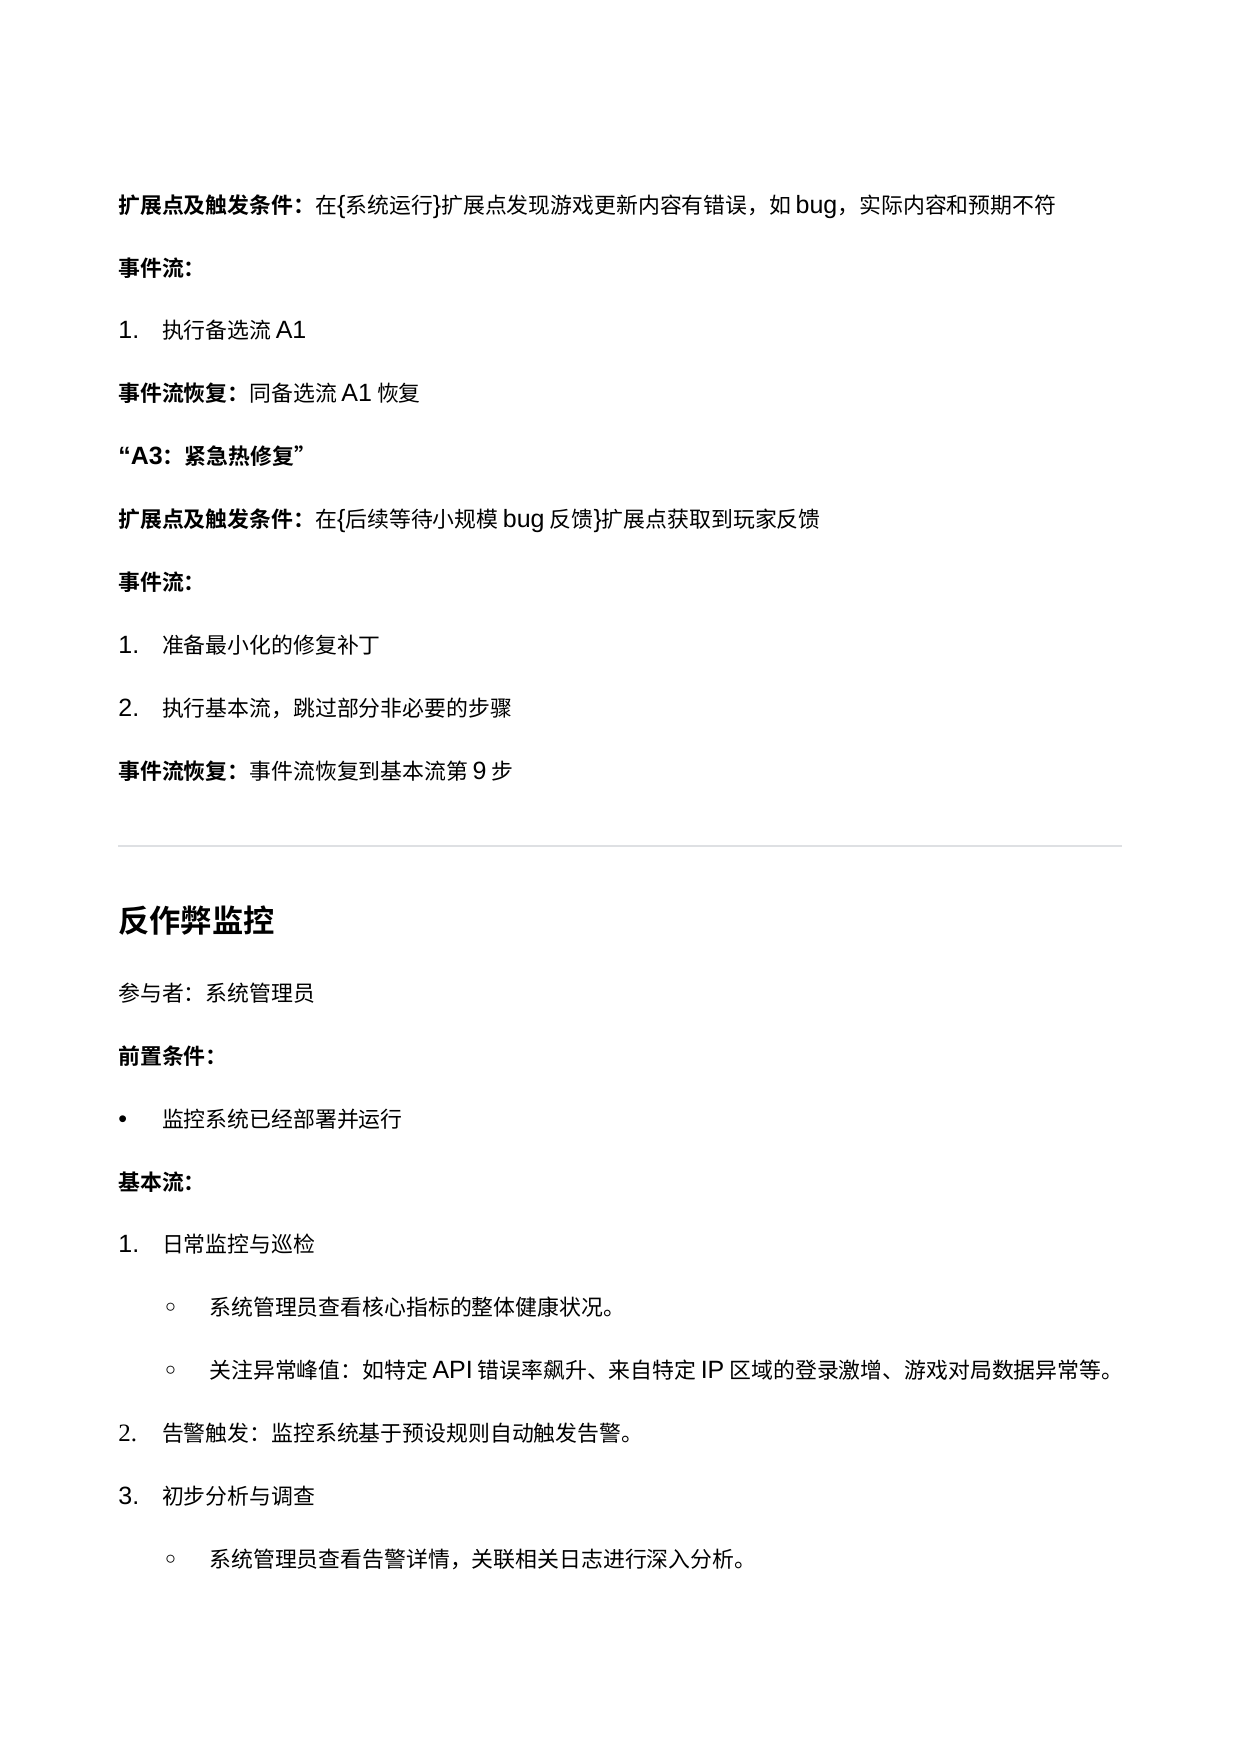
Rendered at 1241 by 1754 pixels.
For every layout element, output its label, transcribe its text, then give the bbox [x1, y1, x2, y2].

text 基本流： [118, 1164, 1122, 1196]
text 前置条件： [118, 1039, 1122, 1070]
list 告警触发：监控系统基于预设规则自动触发告警。 [118, 1416, 1122, 1448]
subtitle 反作弊监控 [118, 897, 1122, 942]
list 初步分析与调查 [118, 1479, 1122, 1511]
list 执行备选流A1 [118, 313, 1122, 345]
list 系统管理员查看核心指标的整体健康状况。 [165, 1290, 1122, 1322]
text 事件流： [118, 251, 1122, 282]
list 日常监控与巡检 [118, 1227, 1122, 1259]
text “A3：紧急热修复” [118, 439, 1122, 471]
list 准备最小化的修复补丁 [118, 628, 1122, 660]
text 扩展点及触发条件：在{后续等待小规模bug反馈}扩展点获取到玩家反馈 [118, 502, 1122, 534]
list 执行基本流，跳过部分非必要的步骤 [118, 691, 1122, 723]
list 监控系统已经部署并运行 [118, 1102, 1122, 1133]
list 关注异常峰值：如特定API错误率飙升、来自特定IP区域的登录激增、游戏对局数据异常等。 [165, 1353, 1122, 1385]
text 事件流恢复：同备选流A1恢复 [118, 376, 1122, 408]
list 系统管理员查看告警详情，关联相关日志进行深入分析。 [165, 1542, 1122, 1574]
text 事件流： [118, 565, 1122, 597]
text 参与者：系统管理员 [118, 976, 1122, 1007]
text 事件流恢复：事件流恢复到基本流第9步 [118, 754, 1122, 786]
text 扩展点及触发条件：在{系统运行}扩展点发现游戏更新内容有错误，如bug，实际内容和预期不符 [118, 188, 1122, 219]
